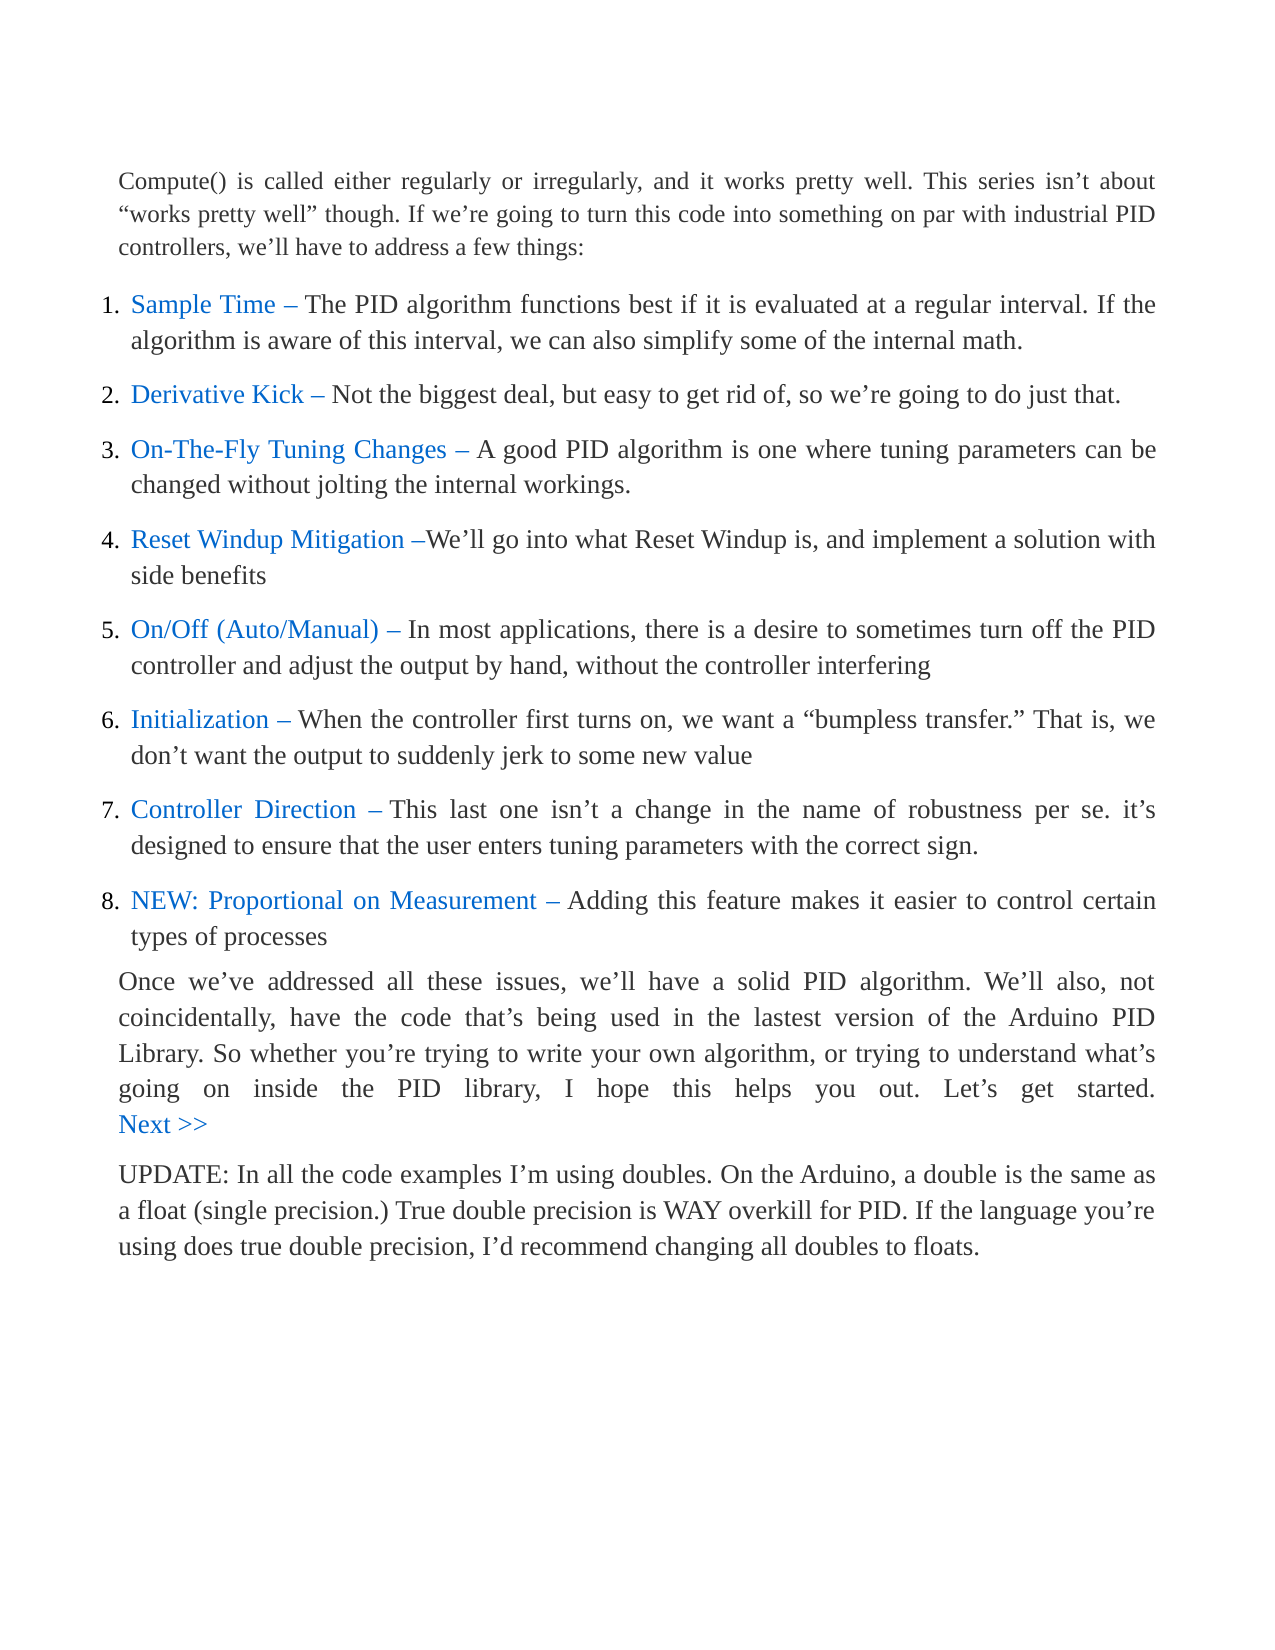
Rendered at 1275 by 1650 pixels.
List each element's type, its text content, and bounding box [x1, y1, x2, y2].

list On-The-Fly Tuning Changes – A good PID algorithm is one where tuning parameters can be changed without jolting the internal workings. [131, 433, 1157, 500]
text Once we’ve addressed all these issues, we’ll have a solid PID algorithm. We’ll also, not coincidentally, have the code that’s being used in the lastest version of the Arduino PID Library. So whether you’re trying to write your own algorithm, or trying to understand what’s going on inside the PID library, I hope this helps you out. Let’s get started. Next >> [118, 965, 1157, 1139]
list On/Off (Auto/Manual) – In most applications, there is a desire to sometimes turn off the PID controller and adjust the output by hand, without the controller interfering [131, 613, 1157, 680]
list Controller Direction – This last one isn’t a change in the name of robustness per se. it’s designed to ensure that the user enters tuning parameters with the correct sign. [131, 794, 1157, 861]
list Sample Time – The PID algorithm functions best if it is evaluated at a regular interval. If the algorithm is aware of this interval, we can also simplify some of the internal math. [131, 288, 1157, 355]
list Derivative Kick – Not the biggest deal, but easy to get rid of, so we’re going to do just that. [131, 378, 1157, 409]
text UPDATE: In all the code examples I’m using doubles. On the Arduino, a double is the same as a float (single precision.) True double precision is WAY overkill for PID. If the language you’re using does true double precision, I’d recommend changing all doubles to floats. [118, 1158, 1157, 1261]
text Compute() is called either regularly or irregularly, and it works pretty well. This series isn’t about “works pretty well” though. If we’re going to turn this code into something on par with industrial PID controllers, we’ll have to address a few things: [118, 166, 1157, 261]
list Reset Windup Mitigation –We’ll go into what Reset Windup is, and implement a solution with side benefits [131, 523, 1157, 590]
list Initialization – When the controller first turns on, we want a “bumpless transfer.” That is, we don’t want the output to suddenly jerk to some new value [131, 703, 1157, 770]
list NEW: Proportional on Measurement – Adding this feature makes it easier to control certain types of processes [131, 884, 1157, 951]
